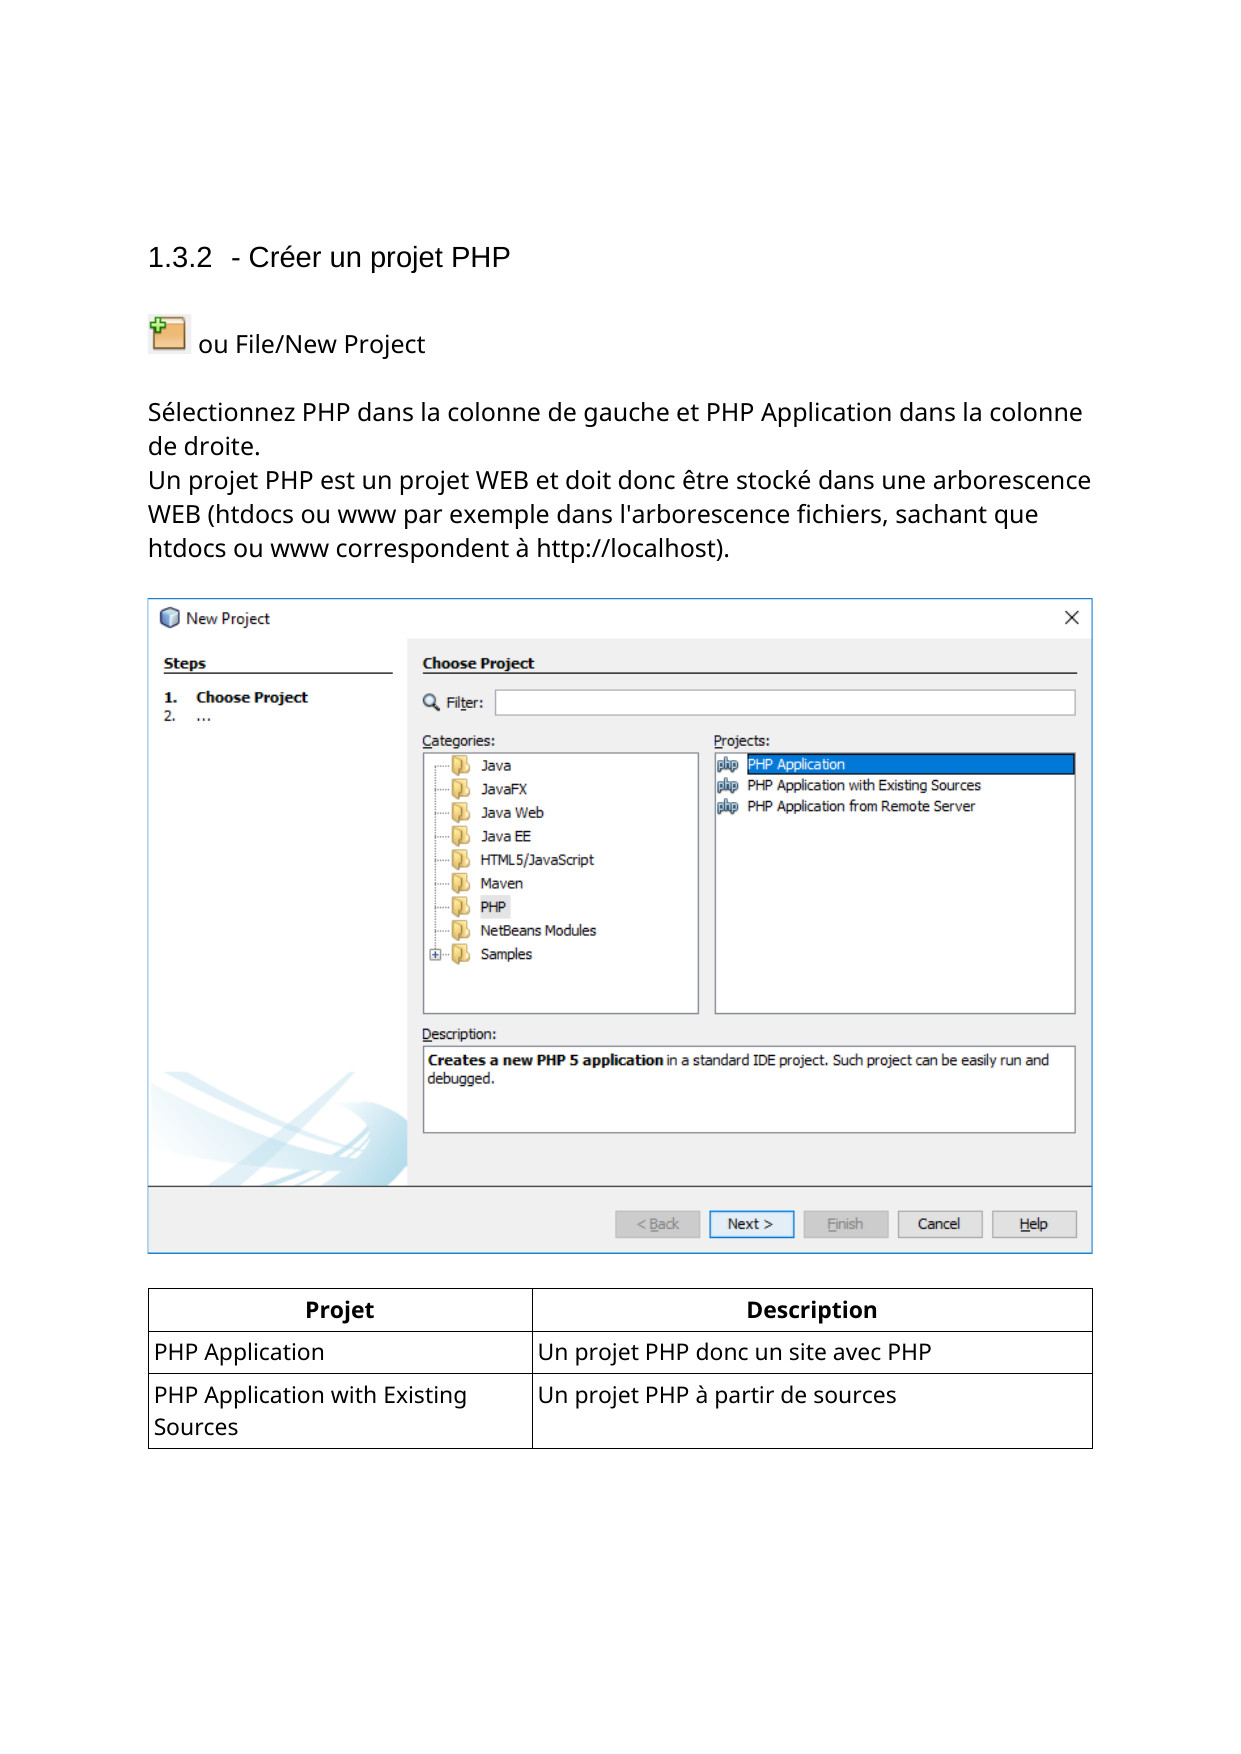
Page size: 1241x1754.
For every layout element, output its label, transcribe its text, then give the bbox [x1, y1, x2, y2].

table_cell Un projet PHP à partir de sources [533, 1374, 1092, 1447]
table_header Description [533, 1289, 1092, 1331]
text Sélectionnez PHP dans la colonne de gauche et PHP Application dans la colonne de droite. [148, 394, 1092, 463]
table_cell Un projet PHP donc un site avec PHP [533, 1332, 1092, 1373]
table_cell PHP Application with Existing Sources [149, 1374, 532, 1447]
picture [147, 314, 192, 354]
text ou File/New Project [148, 314, 1092, 361]
subtitle - Créer un projet PHP [148, 240, 1092, 274]
picture [147, 598, 1093, 1254]
table_cell PHP Application [149, 1332, 532, 1373]
text Un projet PHP est un projet WEB et doit donc être stocké dans une arborescence WEB (htdocs ou www par exemple dans l'arborescence fichiers, sachant que htdocs ou www correspondent à http://localhost). [148, 463, 1092, 565]
table_header Projet [149, 1289, 532, 1331]
